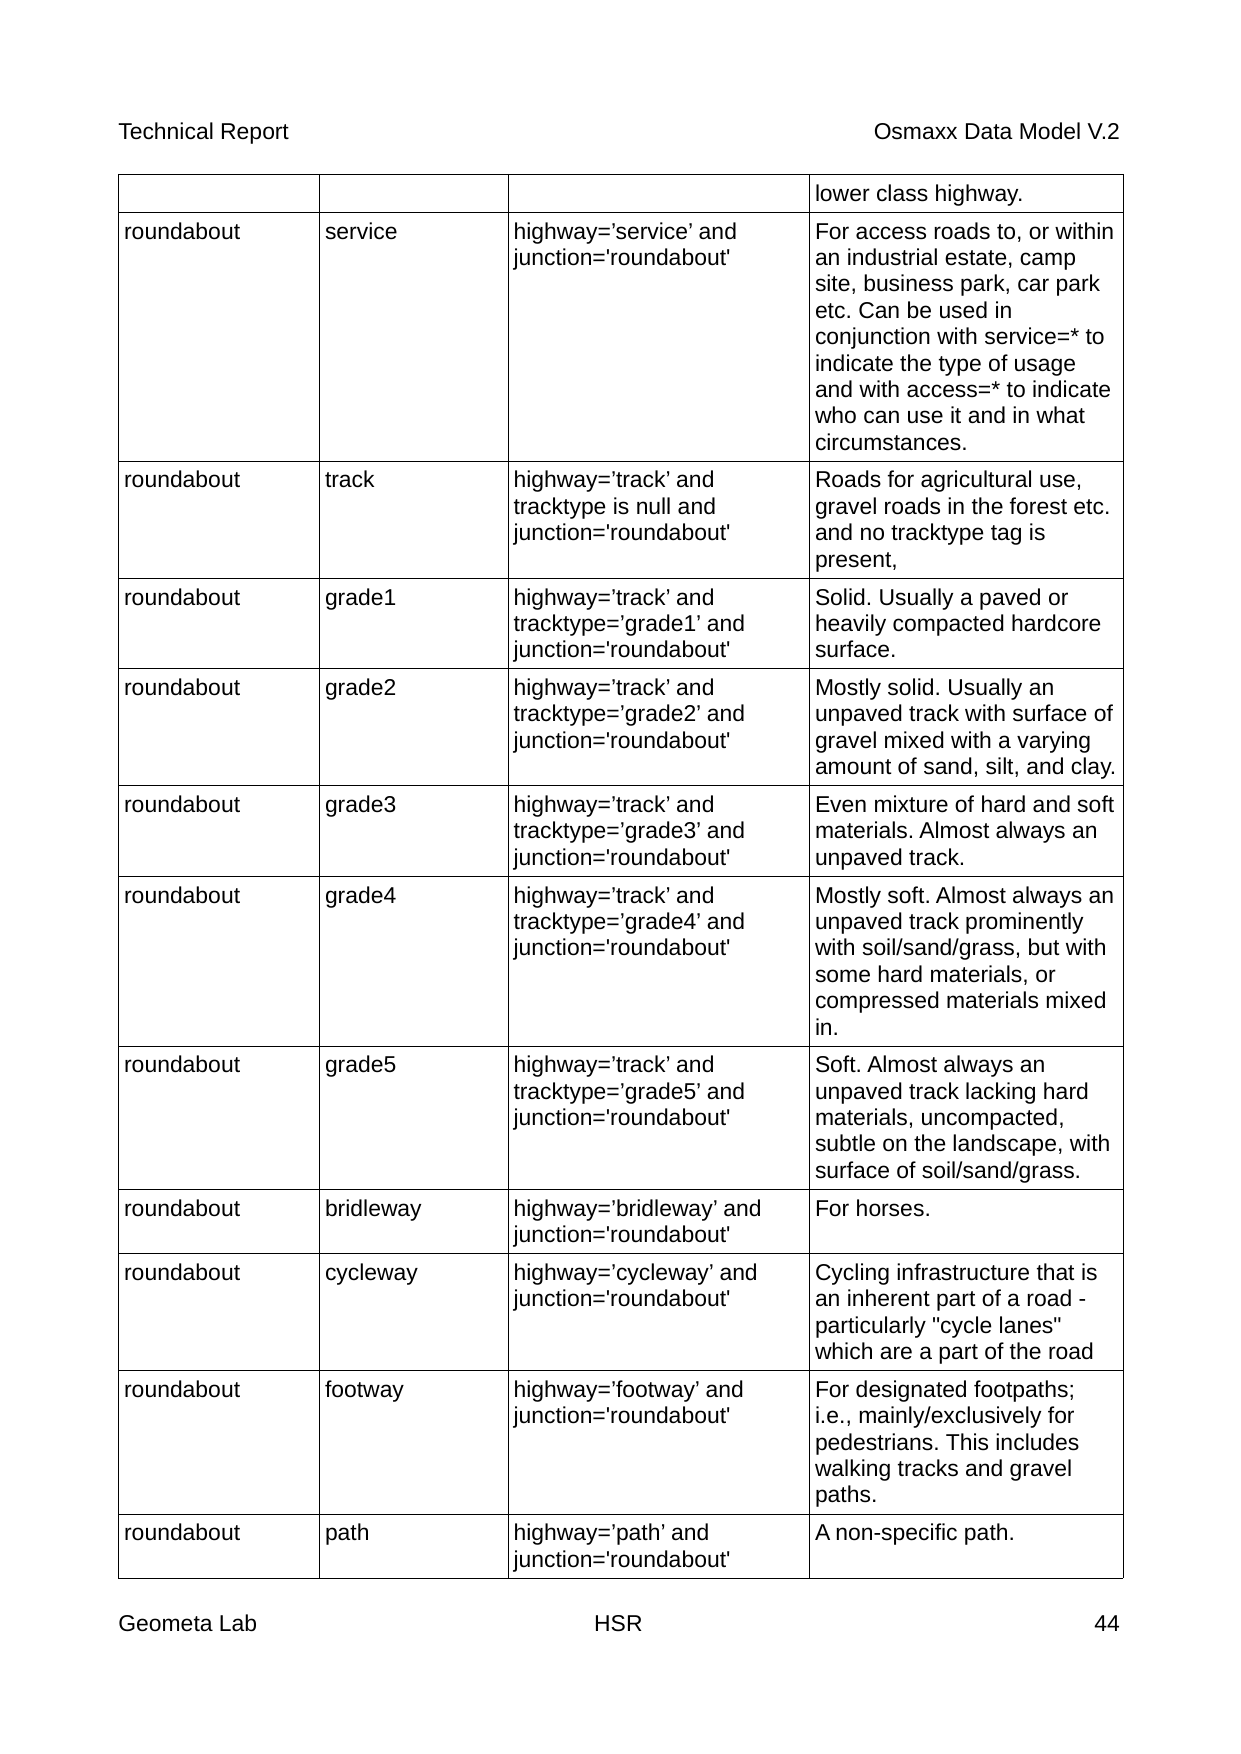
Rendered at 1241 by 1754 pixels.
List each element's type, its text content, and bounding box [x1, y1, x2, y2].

table_cell grade2 [320, 669, 508, 785]
table_cell grade5 [320, 1047, 508, 1189]
table_cell roundabout [119, 1371, 319, 1513]
table_cell grade4 [320, 877, 508, 1046]
table_cell footway [320, 1371, 508, 1513]
table_cell highway=’track’ and tracktype=’grade1’ and junction='roundabout' [509, 579, 809, 668]
table_cell Mostly solid. Usually an unpaved track with surface of gravel mixed with a varying amount of sand, silt, and clay. [810, 669, 1123, 785]
table_cell Solid. Usually a paved or heavily compacted hardcore surface. [810, 579, 1123, 668]
table_cell grade1 [320, 579, 508, 668]
table_cell Mostly soft. Almost always an unpaved track prominently with soil/sand/grass, but with some hard materials, or compressed materials mixed in. [810, 877, 1123, 1046]
table_cell For horses. [810, 1190, 1123, 1253]
table_cell highway=’cycleway’ and junction='roundabout' [509, 1254, 809, 1370]
table_cell roundabout [119, 579, 319, 668]
table_cell roundabout [119, 1190, 319, 1253]
table_cell A non-specific path. [810, 1515, 1123, 1578]
table_cell cycleway [320, 1254, 508, 1370]
table_cell [320, 175, 508, 212]
table_cell roundabout [119, 1254, 319, 1370]
table_cell roundabout [119, 1515, 319, 1578]
table_cell roundabout [119, 462, 319, 578]
table_cell grade3 [320, 786, 508, 876]
table_cell Soft. Almost always an unpaved track lacking hard materials, uncompacted, subtle on the landscape, with surface of soil/sand/grass. [810, 1047, 1123, 1189]
table_cell [509, 175, 809, 212]
table_cell bridleway [320, 1190, 508, 1253]
table_cell lower class highway. [810, 175, 1123, 212]
table_cell highway=’track’ and tracktype=’grade4’ and junction='roundabout' [509, 877, 809, 1046]
table_cell For designated footpaths; i.e., mainly/exclusively for pedestrians. This includes walking tracks and gravel paths. [810, 1371, 1123, 1513]
table_cell highway=’bridleway’ and junction='roundabout' [509, 1190, 809, 1253]
table_cell highway=’track’ and tracktype=’grade2’ and junction='roundabout' [509, 669, 809, 785]
table_cell [119, 175, 319, 212]
table_cell service [320, 213, 508, 461]
table_cell Roads for agricultural use, gravel roads in the forest etc. and no tracktype tag is present, [810, 462, 1123, 578]
table_cell For access roads to, or within an industrial estate, camp site, business park, car park etc. Can be used in conjunction with service=* to indicate the type of usage and with access=* to indicate who can use it and in what circumstances. [810, 213, 1123, 461]
table_cell roundabout [119, 786, 319, 876]
table_cell highway=’path’ and junction='roundabout' [509, 1515, 809, 1578]
table_cell highway=’track’ and tracktype=’grade5’ and junction='roundabout' [509, 1047, 809, 1189]
table_cell roundabout [119, 1047, 319, 1189]
table_cell roundabout [119, 213, 319, 461]
table_cell track [320, 462, 508, 578]
table_cell highway=’service’ and junction='roundabout' [509, 213, 809, 461]
table_cell path [320, 1515, 508, 1578]
table_cell roundabout [119, 669, 319, 785]
table_cell Cycling infrastructure that is an inherent part of a road - particularly "cycle lanes" which are a part of the road [810, 1254, 1123, 1370]
table_cell roundabout [119, 877, 319, 1046]
table_cell highway=’track’ and tracktype is null and junction='roundabout' [509, 462, 809, 578]
table_cell highway=’footway’ and junction='roundabout' [509, 1371, 809, 1513]
table_cell Even mixture of hard and soft materials. Almost always an unpaved track. [810, 786, 1123, 876]
table_cell highway=’track’ and tracktype=’grade3’ and junction='roundabout' [509, 786, 809, 876]
